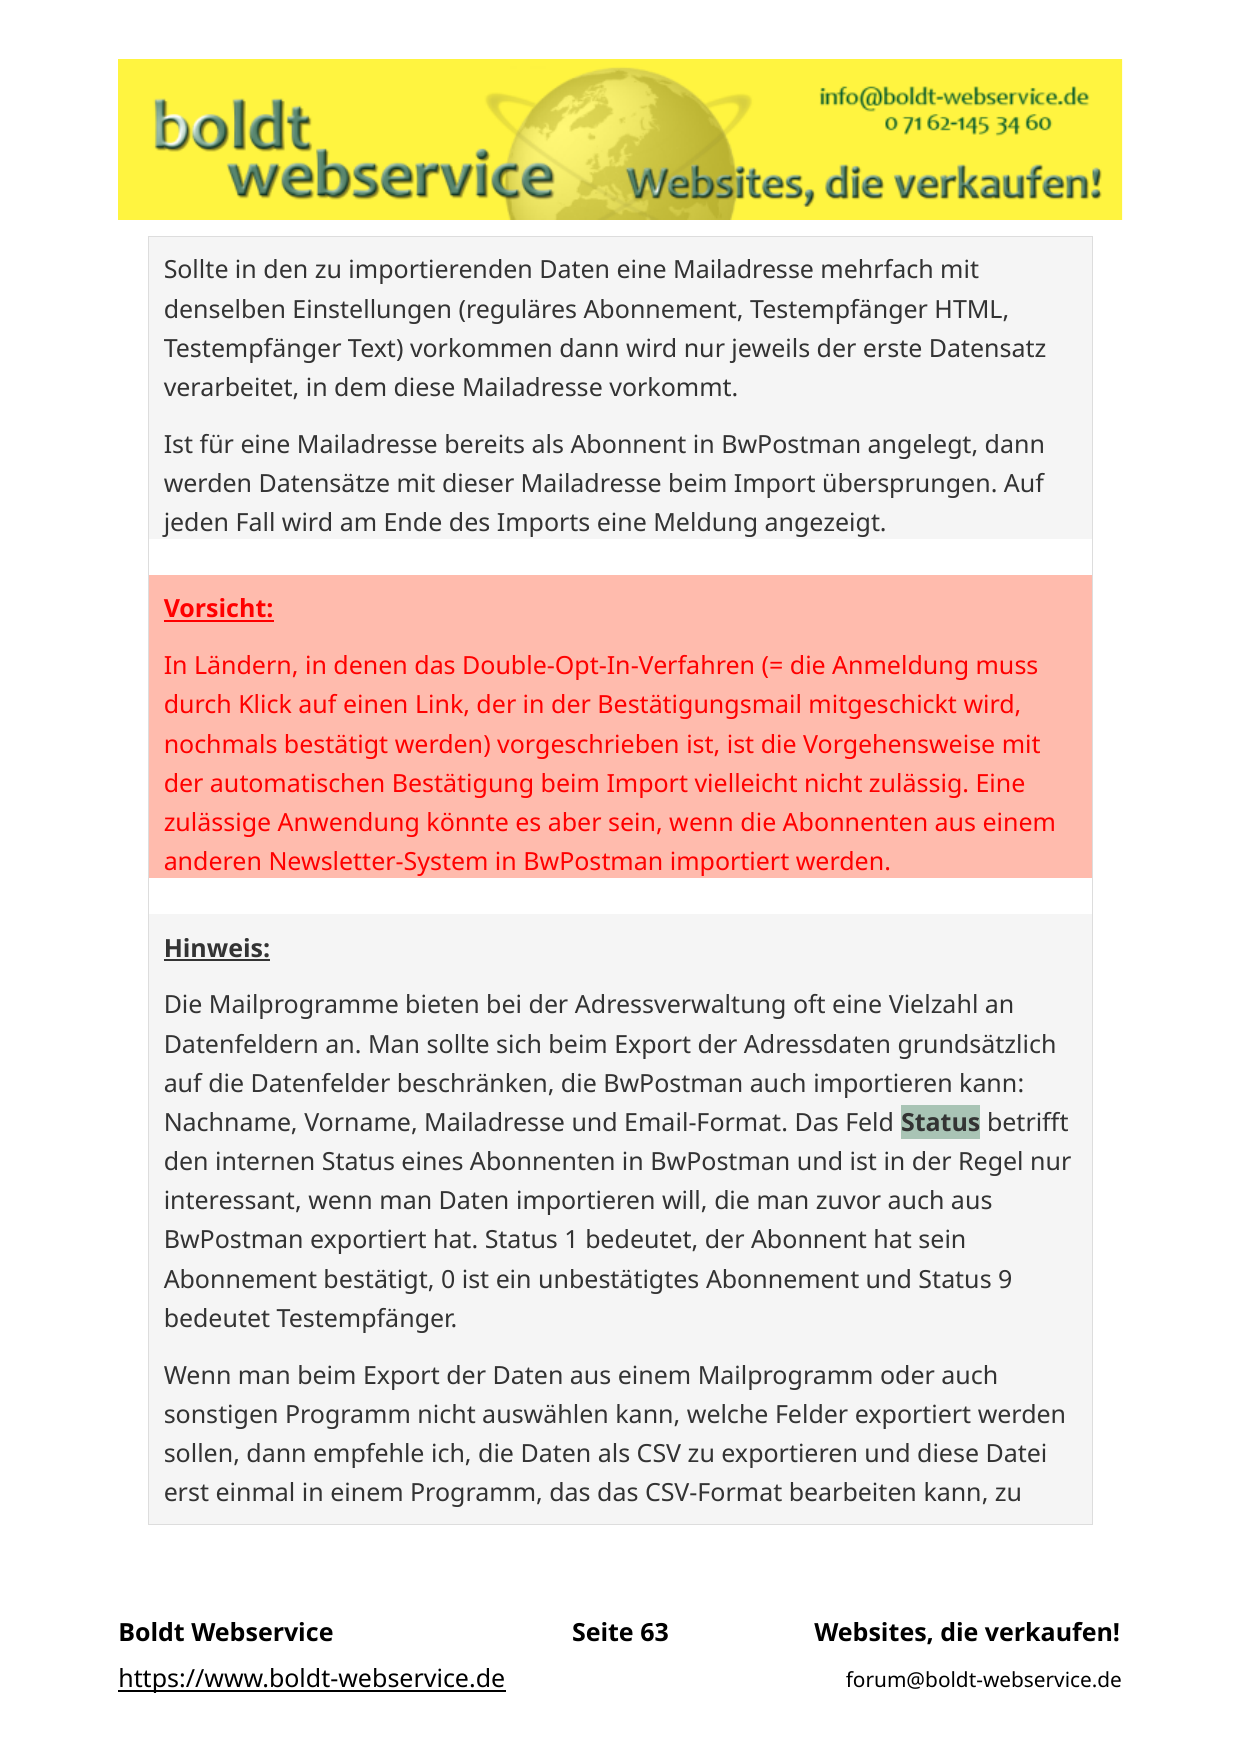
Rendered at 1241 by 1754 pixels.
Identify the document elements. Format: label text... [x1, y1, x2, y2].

text Wenn man beim Export der Daten aus einem Mailprogramm oder auch sonstigen Programm nicht auswählen kann, welche Felder exportiert werden sollen, dann empfehle ich, die Daten als CSV zu exportieren und diese Datei erst einmal in einem Programm, das das CSV-Format bearbeiten kann, zu [149, 1341, 1092, 1524]
text In Ländern, in denen das Double-Opt-In-Verfahren (= die Anmeldung muss durch Klick auf einen Link, der in der Bestätigungsmail mitgeschickt wird, nochmals bestätigt werden) vorgeschrieben ist, ist die Vorgehensweise mit der automatischen Bestätigung beim Import vielleicht nicht zulässig. Eine zulässige Anwendung könnte es aber sein, wenn die Abonnenten aus einem anderen Newsletter-System in BwPostman importiert werden. [149, 632, 1092, 878]
text Vorsicht: [149, 575, 1092, 625]
text Hinweis: [149, 914, 1092, 964]
text Sollte in den zu importierenden Daten eine Mailadresse mehrfach mit denselben Einstellungen (reguläres Abonnement, Testempfänger HTML, Testempfänger Text) vorkommen dann wird nur jeweils der erste Datensatz verarbeitet, in dem diese Mailadresse vorkommt. [149, 237, 1092, 404]
text Die Mailprogramme bieten bei der Adressverwaltung oft eine Vielzahl an Datenfeldern an. Man sollte sich beim Export der Adressdaten grundsätzlich auf die Datenfelder beschränken, die BwPostman auch importieren kann: Nachname, Vorname, Mailadresse und Email-Format. Das Feld Status betrifft den internen Status eines Abonnenten in BwPostman und ist in der Regel nur interessant, wenn man Daten importieren will, die man zuvor auch aus BwPostman exportiert hat. Status 1 bedeutet, der Abonnent hat sein Abonnement bestätigt, 0 ist ein unbestätigtes Abonnement und Status 9 bedeutet Testempfänger. [149, 971, 1092, 1334]
text Ist für eine Mailadresse bereits als Abonnent in BwPostman angelegt, dann werden Datensätze mit dieser Mailadresse beim Import übersprungen. Auf jeden Fall wird am Ende des Imports eine Meldung angezeigt. [149, 411, 1092, 539]
picture [118, 59, 1123, 220]
